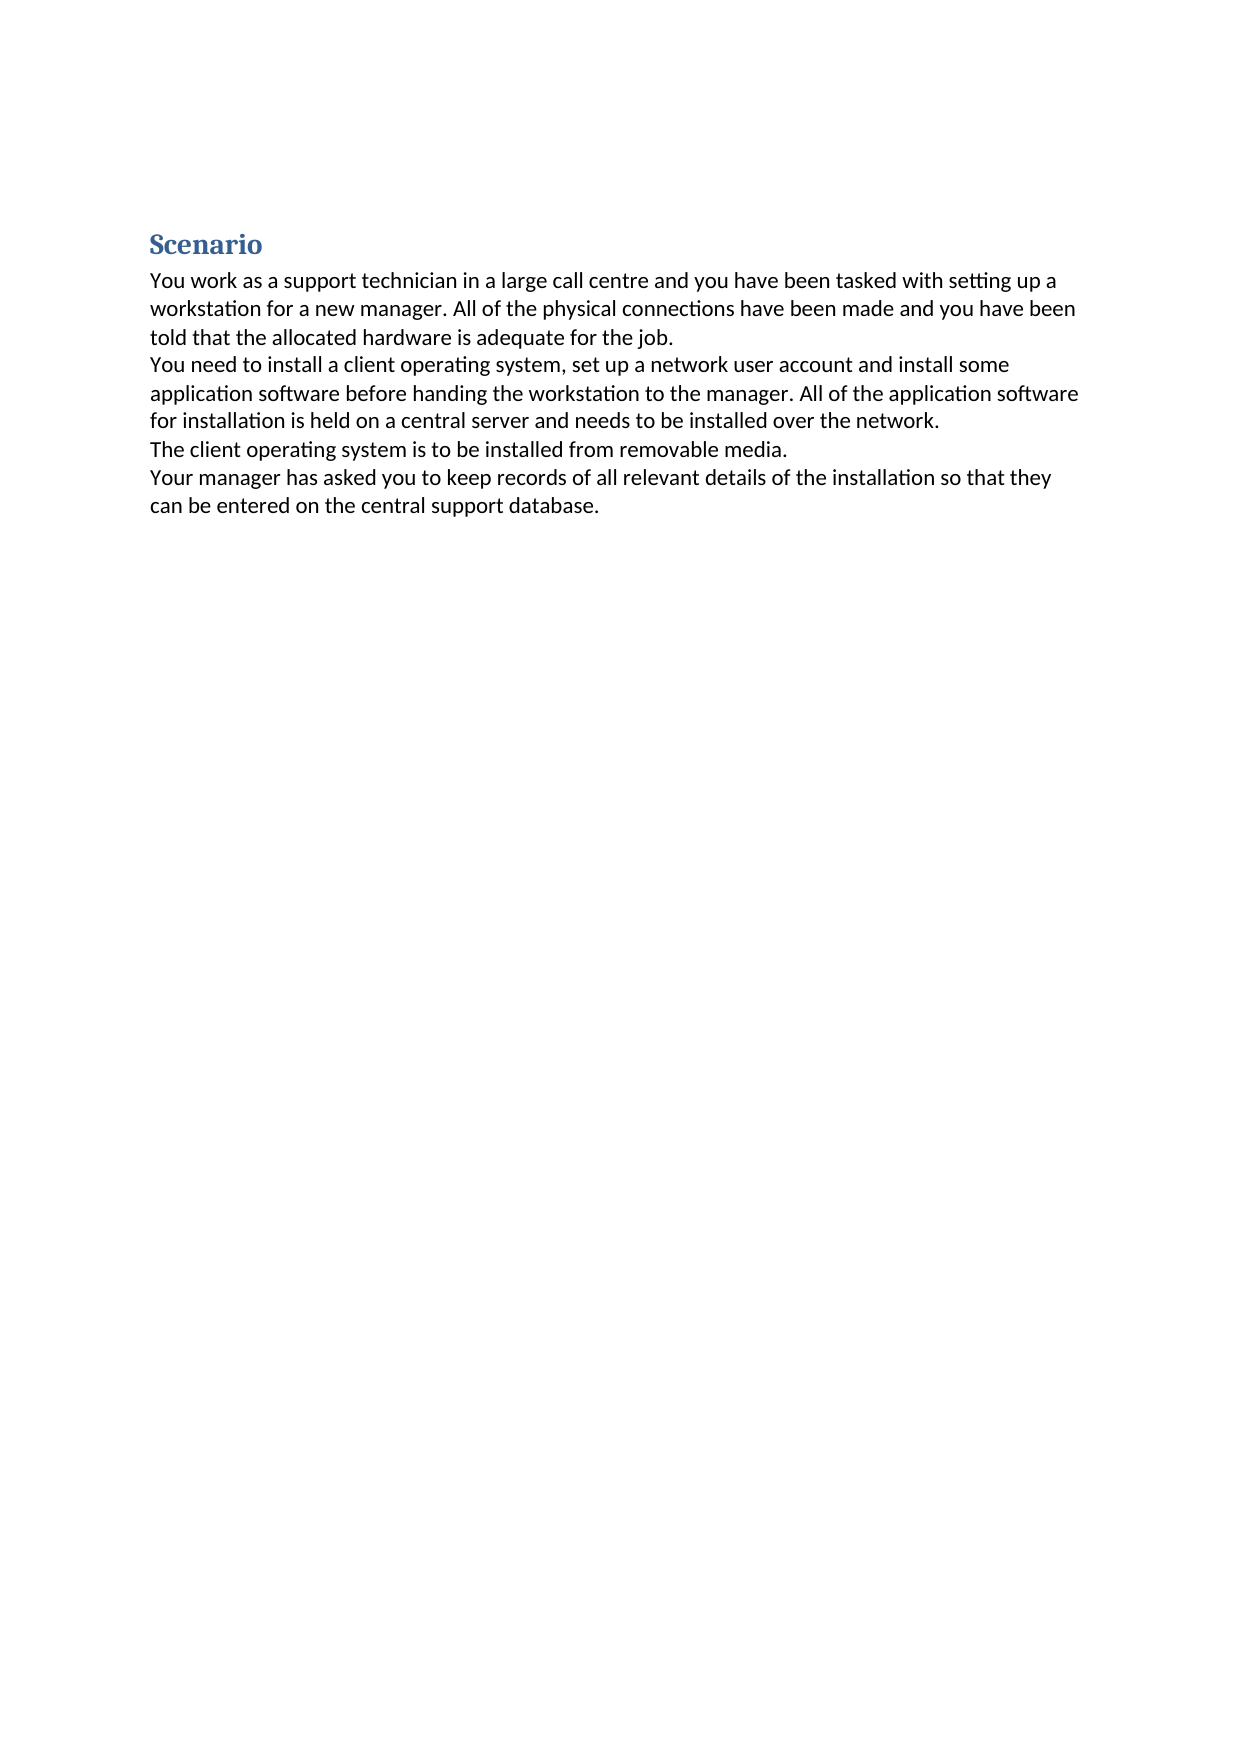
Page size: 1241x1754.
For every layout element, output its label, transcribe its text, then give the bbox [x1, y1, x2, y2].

text Your manager has asked you to keep records of all relevant details of the installation so that they can be entered on the central support database. [150, 463, 1090, 519]
text The client operating system is to be installed from removable media. [150, 435, 1090, 463]
text You work as a support technician in a large call centre and you have been tasked with setting up a workstation for a new manager. All of the physical connections have been made and you have been told that the allocated hardware is adequate for the job. [150, 267, 1090, 351]
subtitle Scenario [150, 228, 1090, 262]
text You need to install a client operating system, set up a network user account and install some application software before handing the workstation to the manager. All of the application software for installation is held on a central server and needs to be installed over the network. [150, 351, 1090, 435]
